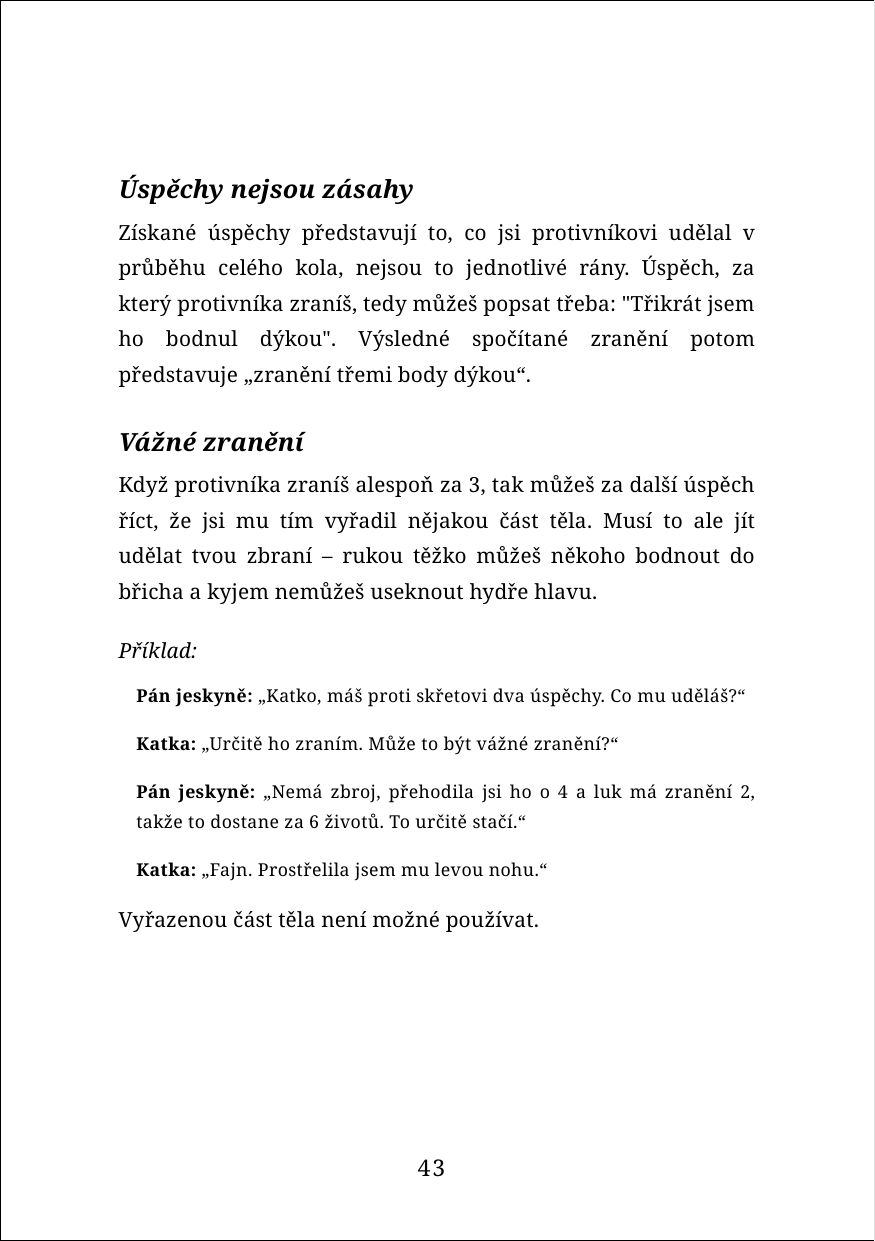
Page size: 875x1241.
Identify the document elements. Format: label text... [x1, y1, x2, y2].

text Získané úspěchy představují to, co jsi protivníkovi udělal v průběhu celého kola, nejsou to jednotlivé rány. Úspěch, za který protivníka zraníš, tedy můžeš popsat třeba: "Třikrát jsem ho bodnul dýkou". Výsledné spočítané zranění potom představuje „zranění třemi body dýkou“. [118, 218, 756, 388]
text Katka: „Fajn. Prostřelila jsem mu levou nohu.“ [136, 857, 756, 882]
text Když protivníka zraníš alespoň za 3, tak můžeš za další úspěch říct, že jsi mu tím vyřadil nějakou část těla. Musí to ale jít udělat tvou zbraní – rukou těžko můžeš někoho bodnout do břicha a kyjem nemůžeš useknout hydře hlavu. [118, 471, 756, 606]
text Pán jeskyně: „Katko, máš proti skřetovi dva úspěchy. Co mu uděláš?“ [136, 683, 756, 708]
subtitle Vážné zranění [118, 425, 756, 459]
text Příklad: [118, 636, 756, 665]
text Vyřazenou část těla není možné používat. [118, 905, 756, 934]
text Katka: „Určitě ho zraním. Může to být vážné zranění?“ [136, 731, 756, 756]
text Pán jeskyně: „Nemá zbroj, přehodila jsi ho o 4 a luk má zranění 2, takže to dostane za 6 životů. To určitě stačí.“ [136, 779, 756, 834]
subtitle Úspěchy nejsou zásahy [118, 172, 756, 206]
